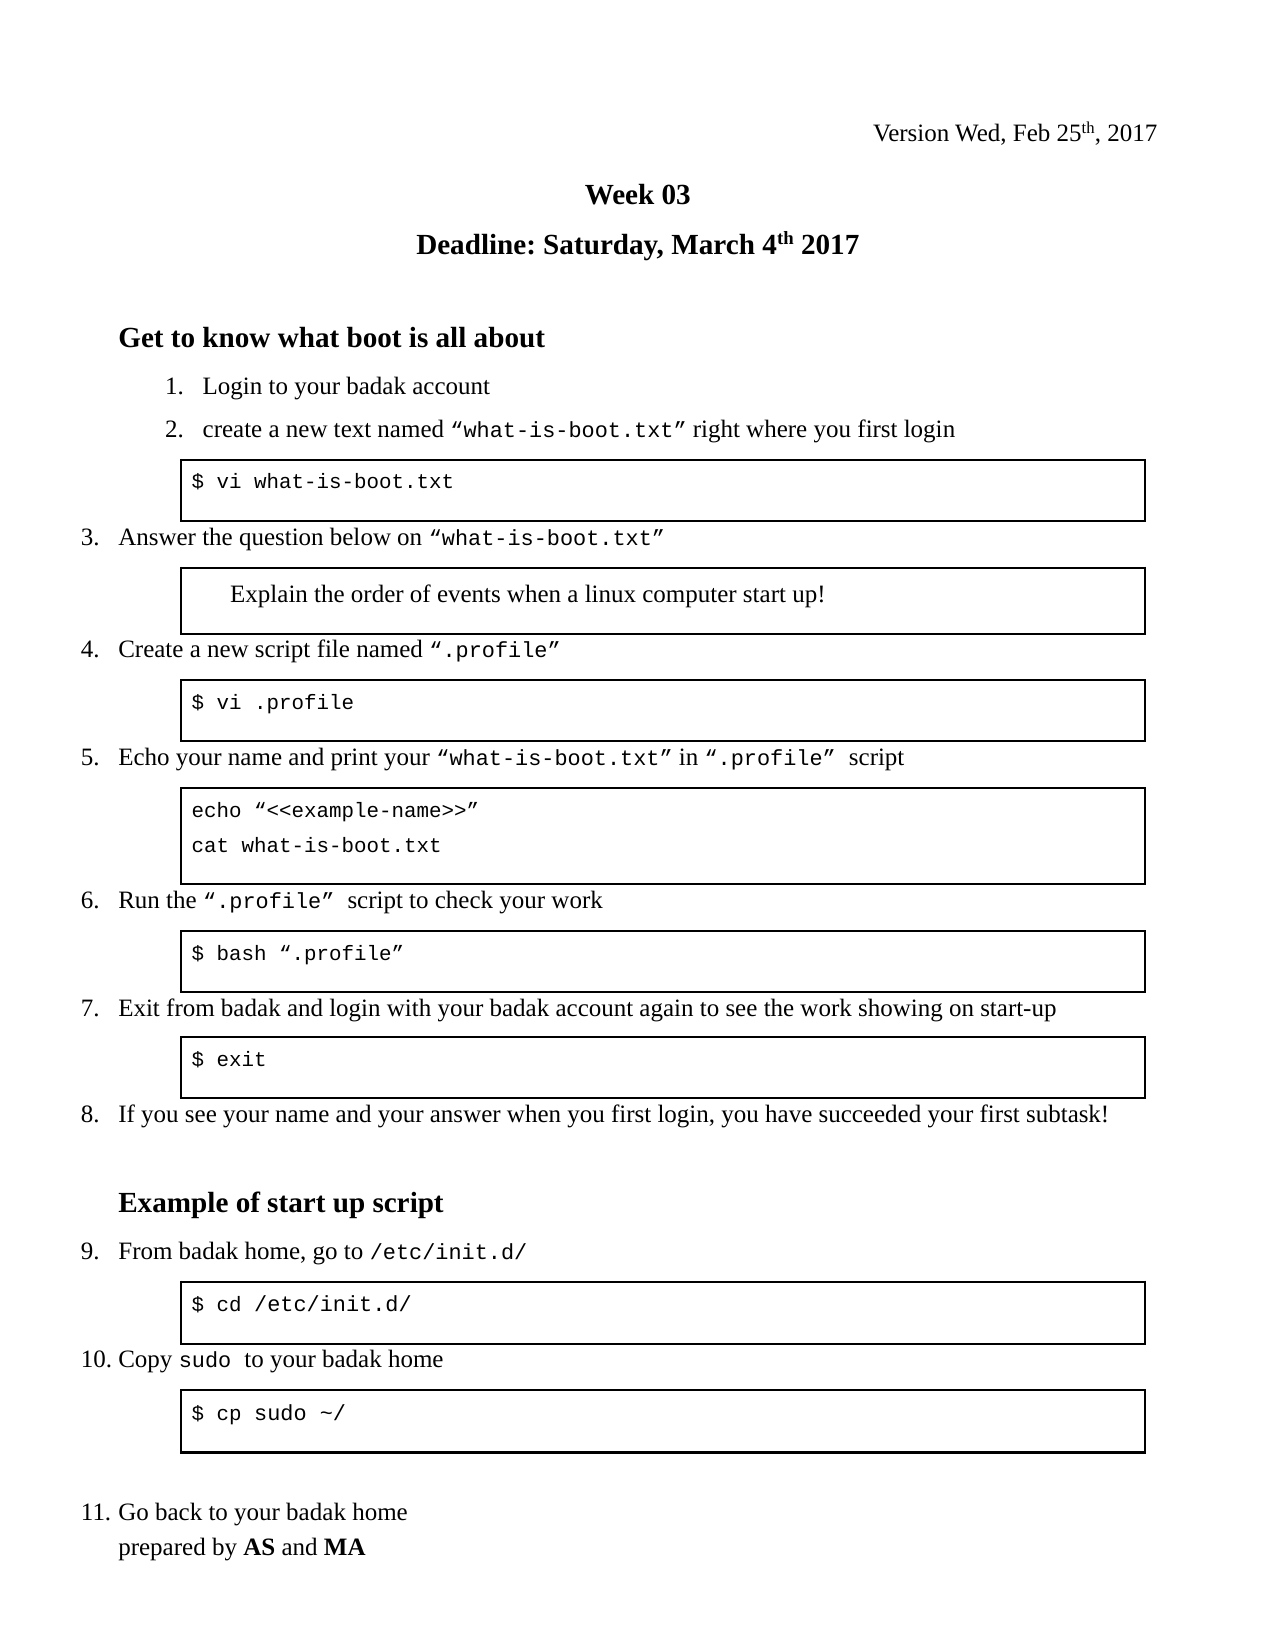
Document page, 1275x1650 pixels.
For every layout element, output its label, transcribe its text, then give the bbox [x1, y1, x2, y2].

list Exit from badak and login with your badak account again to see the work showing on start-up [81, 993, 1157, 1022]
list Answer the question below on “what-is-boot.txt” [81, 522, 1157, 552]
text Example of start up script [118, 1185, 1157, 1219]
list Copy sudo to your badak home [81, 1344, 1157, 1374]
list create a new text named “what-is-boot.txt” right where you first login [165, 414, 1157, 444]
table_header $ vi what-is-boot.txt [182, 461, 1144, 520]
list If you see your name and your answer when you first login, you have succeeded your first subtask! [81, 1099, 1157, 1128]
text Week 03 [118, 177, 1157, 210]
list Login to your badak account [165, 371, 1157, 400]
table_header $ exit [182, 1038, 1144, 1097]
table_header Explain the order of events when a linux computer start up! [182, 569, 1144, 632]
table_header $ bash “.profile” [182, 932, 1144, 991]
table_header $ cp sudo ~/ [182, 1391, 1144, 1451]
table_header $ cd /etc/init.d/ [182, 1283, 1144, 1342]
list Go back to your badak home [81, 1497, 1157, 1525]
list Create a new script file named “.profile” [81, 634, 1157, 664]
text Get to know what boot is all about [118, 321, 1157, 354]
list Run the “.profile” script to check your work [81, 885, 1157, 915]
text Deadline: Saturday, March 4th 2017 [118, 227, 1157, 261]
table_header echo “<<example-name>>” cat what-is-boot.txt [182, 789, 1144, 883]
table_header $ vi .profile [182, 681, 1144, 740]
list From badak home, go to /etc/init.d/ [81, 1236, 1157, 1266]
list Echo your name and print your “what-is-boot.txt” in “.profile” script [81, 742, 1157, 772]
